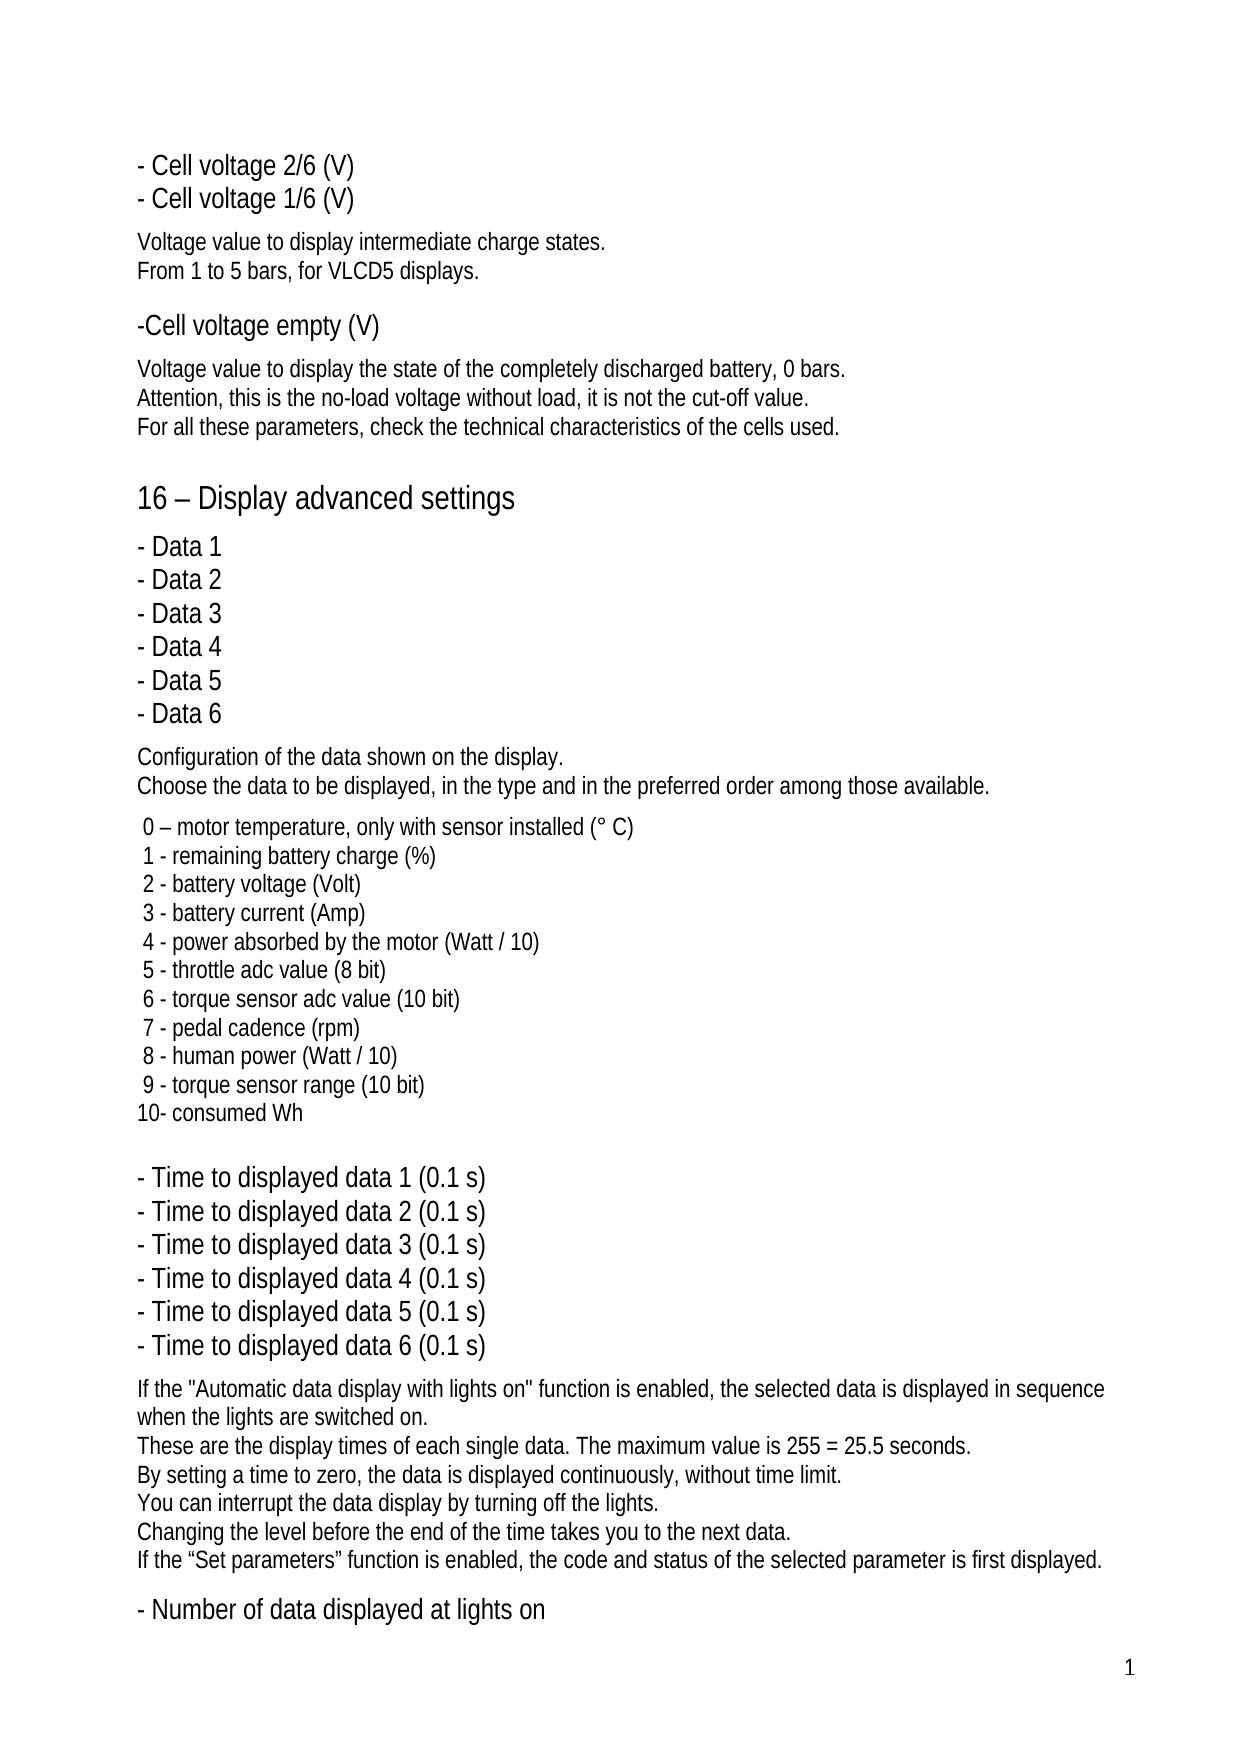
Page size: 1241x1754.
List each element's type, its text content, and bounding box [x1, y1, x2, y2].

text Choose the data to be displayed, in the type and in the preferred order among those available. [137, 771, 1122, 799]
text - Time to displayed data 1 (0.1 s) [137, 1161, 1122, 1194]
text - Data 3 [137, 596, 1122, 629]
text Attention, this is the no-load voltage without load, it is not the cut-off value. [137, 383, 1122, 411]
text - Time to displayed data 2 (0.1 s) [137, 1194, 1122, 1227]
text -Cell voltage empty (V) [137, 308, 1122, 342]
text 10- consumed Wh [137, 1098, 1122, 1127]
text - Cell voltage 2/6 (V) [137, 148, 1122, 181]
text 4 - power absorbed by the motor (Watt / 10) [137, 927, 1122, 955]
text - Data 6 [137, 696, 1122, 730]
text - Data 5 [137, 663, 1122, 696]
text 5 - throttle adc value (8 bit) [137, 955, 1122, 984]
text 16 – Display advanced settings [137, 478, 1122, 517]
text - Time to displayed data 3 (0.1 s) [137, 1227, 1122, 1261]
text 9 - torque sensor range (10 bit) [137, 1070, 1122, 1098]
text Voltage value to display intermediate charge states. [137, 227, 1122, 256]
text If the "Automatic data display with lights on" function is enabled, the selected data is displayed in sequence when the lights are switched on. [137, 1374, 1122, 1431]
text By setting a time to zero, the data is displayed continuously, without time limit. [137, 1459, 1122, 1488]
text - Cell voltage 1/6 (V) [137, 181, 1122, 214]
text - Number of data displayed at lights on [137, 1592, 1122, 1625]
text From 1 to 5 bars, for VLCD5 displays. [137, 256, 1122, 284]
text 7 - pedal cadence (rpm) [137, 1012, 1122, 1041]
text 0 – motor temperature, only with sensor installed (° C) [137, 812, 1122, 841]
text These are the display times of each single data. The maximum value is 255 = 25.5 seconds. [137, 1431, 1122, 1459]
text Voltage value to display the state of the completely discharged battery, 0 bars. [137, 354, 1122, 383]
text - Data 4 [137, 629, 1122, 663]
text - Time to displayed data 4 (0.1 s) [137, 1261, 1122, 1294]
text Configuration of the data shown on the display. [137, 742, 1122, 771]
text If the “Set parameters” function is enabled, the code and status of the selected parameter is first displayed. [137, 1546, 1122, 1574]
text 3 - battery current (Amp) [137, 898, 1122, 927]
text You can interrupt the data display by turning off the lights. [137, 1488, 1122, 1517]
text 1 - remaining battery charge (%) [137, 841, 1122, 869]
text - Data 2 [137, 562, 1122, 596]
text For all these parameters, check the technical characteristics of the cells used. [137, 411, 1122, 440]
text Changing the level before the end of the time takes you to the next data. [137, 1517, 1122, 1546]
text 2 - battery voltage (Volt) [137, 869, 1122, 898]
text - Time to displayed data 5 (0.1 s) [137, 1294, 1122, 1328]
text - Data 1 [137, 529, 1122, 562]
text 6 - torque sensor adc value (10 bit) [137, 984, 1122, 1012]
text - Time to displayed data 6 (0.1 s) [137, 1328, 1122, 1361]
text 8 - human power (Watt / 10) [137, 1041, 1122, 1070]
